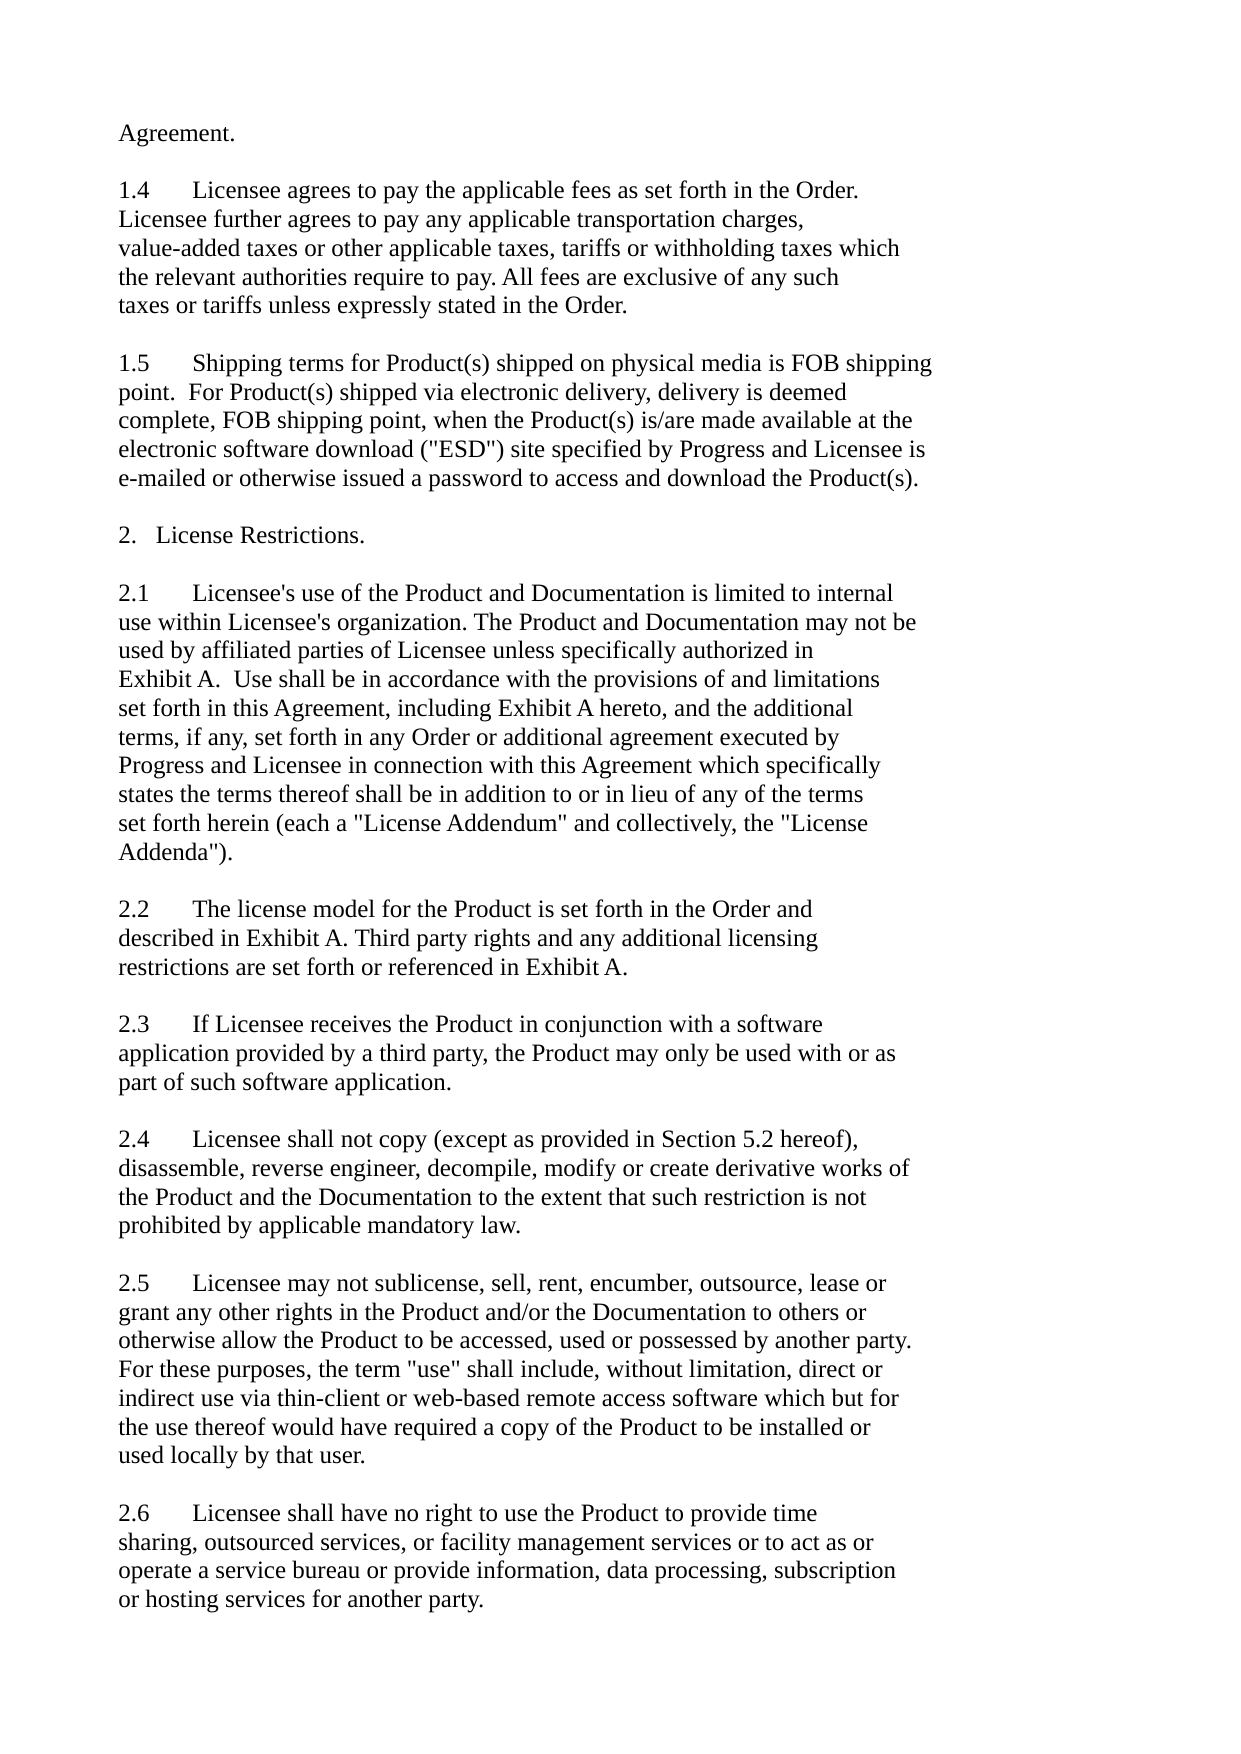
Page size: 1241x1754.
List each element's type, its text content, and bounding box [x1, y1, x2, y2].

text complete, FOB shipping point, when the Product(s) is/are made available at the [118, 406, 1122, 434]
text Progress and Licensee in connection with this Agreement which specifically [118, 751, 1122, 779]
text Addenda"). [118, 837, 1122, 866]
text disassemble, reverse engineer, decompile, modify or create derivative works of [118, 1153, 1122, 1182]
text prohibited by applicable mandatory law. [118, 1211, 1122, 1239]
text set forth herein (each a "License Addendum" and collectively, the "License [118, 808, 1122, 837]
text part of such software application. [118, 1067, 1122, 1096]
text described in Exhibit A. Third party rights and any additional licensing [118, 923, 1122, 952]
text application provided by a third party, the Product may only be used with or as [118, 1038, 1122, 1067]
text the Product and the Documentation to the extent that such restriction is not [118, 1182, 1122, 1211]
text e-mailed or otherwise issued a password to access and download the Product(s). [118, 463, 1122, 492]
text or hosting services for another party. [118, 1584, 1122, 1613]
text used locally by that user. [118, 1441, 1122, 1469]
text the relevant authorities require to pay. All fees are exclusive of any such [118, 262, 1122, 291]
text 1.4 Licensee agrees to pay the applicable fees as set forth in the Order. [118, 176, 1122, 204]
text taxes or tariffs unless expressly stated in the Order. [118, 291, 1122, 319]
text 1.5 Shipping terms for Product(s) shipped on physical media is FOB shipping [118, 348, 1122, 377]
text restrictions are set forth or referenced in Exhibit A. [118, 952, 1122, 981]
text 2.5 Licensee may not sublicense, sell, rent, encumber, outsource, lease or [118, 1268, 1122, 1297]
text use within Licensee's organization. The Product and Documentation may not be [118, 607, 1122, 636]
text 2. License Restrictions. [118, 521, 1122, 549]
text point. For Product(s) shipped via electronic delivery, delivery is deemed [118, 377, 1122, 406]
text value-added taxes or other applicable taxes, tariffs or withholding taxes which [118, 233, 1122, 262]
text set forth in this Agreement, including Exhibit A hereto, and the additional [118, 693, 1122, 722]
text terms, if any, set forth in any Order or additional agreement executed by [118, 722, 1122, 751]
text the use thereof would have required a copy of the Product to be installed or [118, 1412, 1122, 1441]
text indirect use via thin-client or web-based remote access software which but for [118, 1383, 1122, 1412]
text 2.3 If Licensee receives the Product in conjunction with a software [118, 1009, 1122, 1038]
text used by affiliated parties of Licensee unless specifically authorized in [118, 636, 1122, 664]
text otherwise allow the Product to be accessed, used or possessed by another party. [118, 1326, 1122, 1354]
text 2.6 Licensee shall have no right to use the Product to provide time [118, 1498, 1122, 1527]
text 2.1 Licensee's use of the Product and Documentation is limited to internal [118, 578, 1122, 607]
text Licensee further agrees to pay any applicable transportation charges, [118, 204, 1122, 233]
text Agreement. [118, 118, 1122, 147]
text grant any other rights in the Product and/or the Documentation to others or [118, 1297, 1122, 1326]
text Exhibit A. Use shall be in accordance with the provisions of and limitations [118, 664, 1122, 693]
text states the terms thereof shall be in addition to or in lieu of any of the terms [118, 779, 1122, 808]
text sharing, outsourced services, or facility management services or to act as or [118, 1527, 1122, 1556]
text 2.4 Licensee shall not copy (except as provided in Section 5.2 hereof), [118, 1124, 1122, 1153]
text For these purposes, the term "use" shall include, without limitation, direct or [118, 1354, 1122, 1383]
text 2.2 The license model for the Product is set forth in the Order and [118, 894, 1122, 923]
text operate a service bureau or provide information, data processing, subscription [118, 1556, 1122, 1584]
text electronic software download ("ESD") site specified by Progress and Licensee is [118, 434, 1122, 463]
